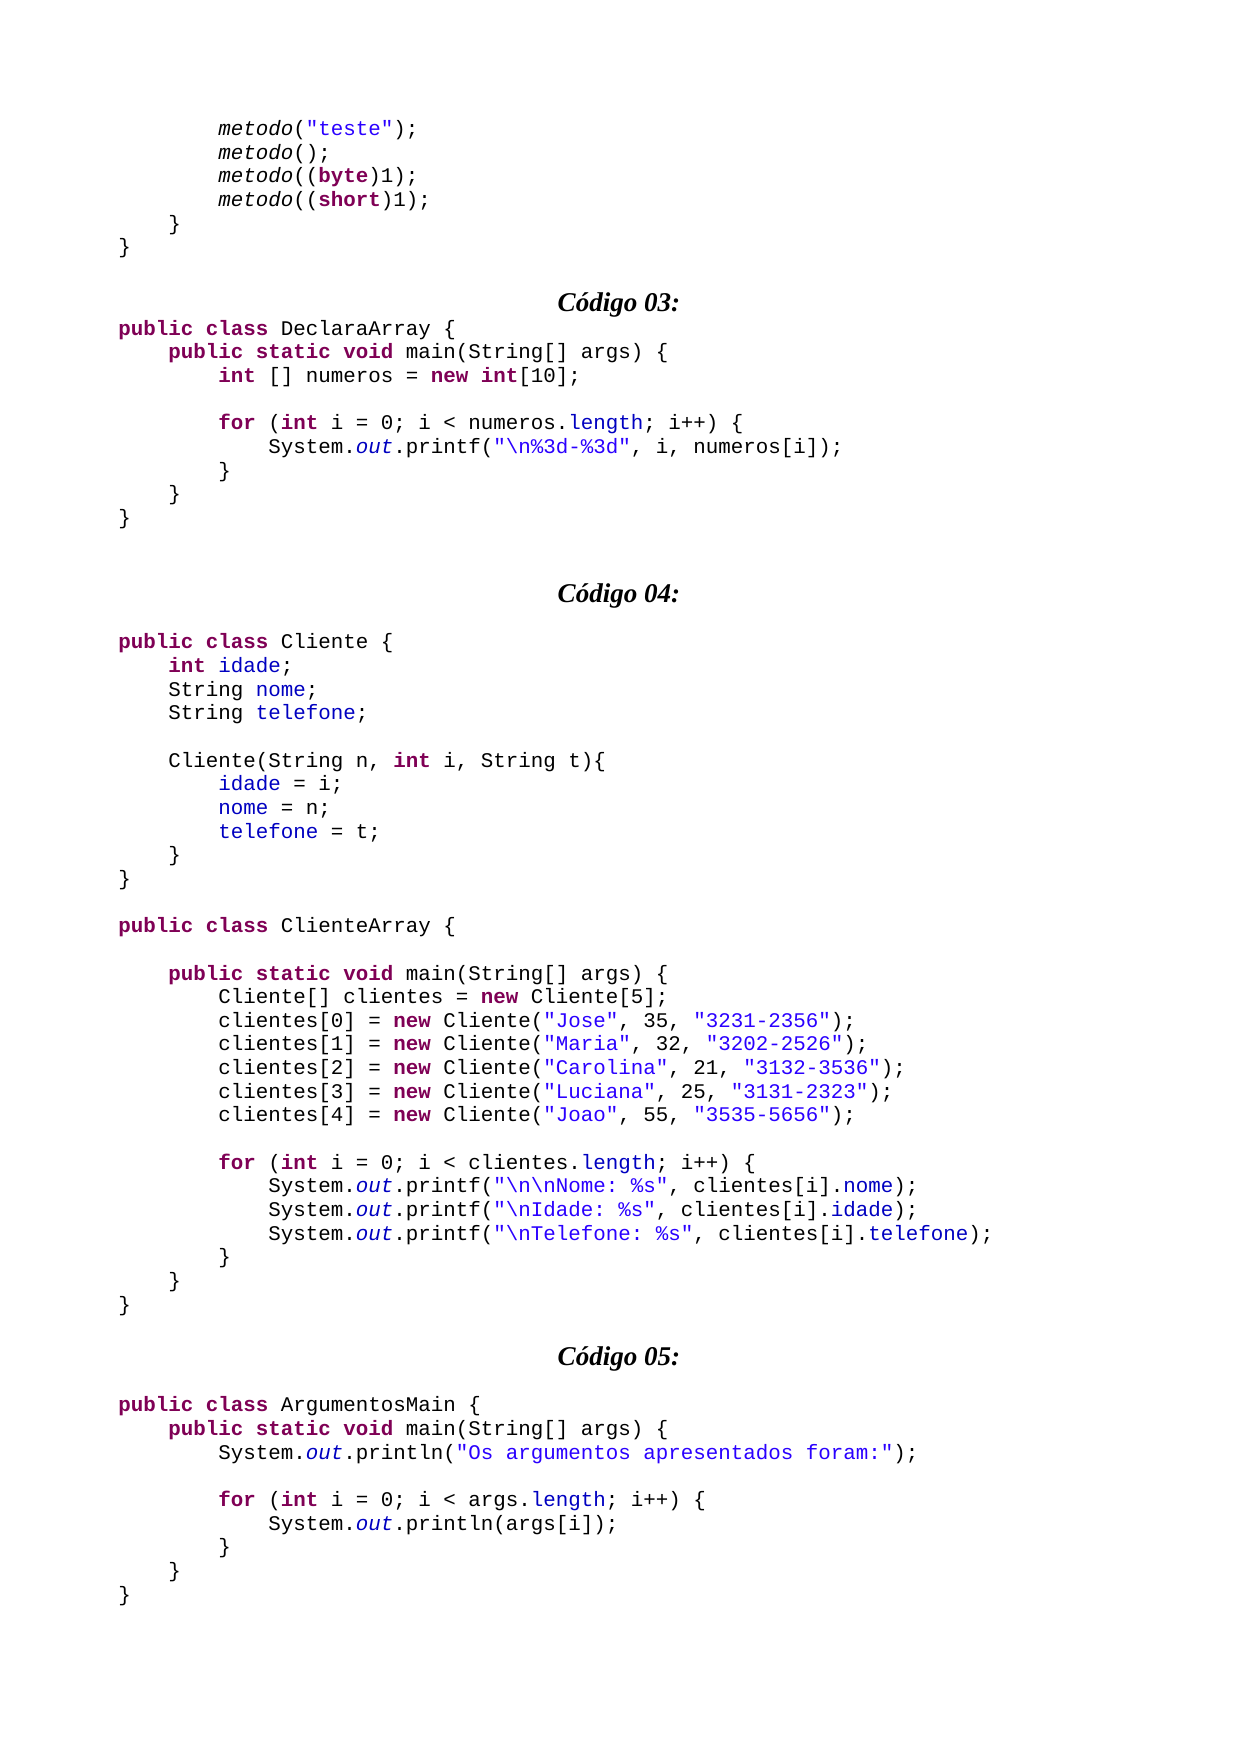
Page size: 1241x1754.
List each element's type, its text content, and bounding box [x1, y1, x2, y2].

text } [118, 459, 1122, 483]
text clientes[1] = new Cliente("Maria", 32, "3202-2526"); [118, 1033, 1122, 1057]
text public class Cliente { [118, 631, 1122, 655]
text nome = n; [118, 797, 1122, 821]
text } [118, 213, 1122, 236]
text System.out.printf("\nTelefone: %s", clientes[i].telefone); [118, 1223, 1122, 1246]
text } [118, 868, 1122, 892]
subtitle Código 05: [118, 1341, 1122, 1371]
text System.out.println("Os argumentos apresentados foram:"); [118, 1442, 1122, 1465]
text metodo((short)1); [118, 189, 1122, 213]
text clientes[2] = new Cliente("Carolina", 21, "3132-3536"); [118, 1057, 1122, 1081]
text System.out.printf("\n\nNome: %s", clientes[i].nome); [118, 1175, 1122, 1199]
text } [118, 844, 1122, 868]
text String telefone; [118, 702, 1122, 726]
text } [118, 1246, 1122, 1270]
text } [118, 1584, 1122, 1607]
text public class ClienteArray { [118, 915, 1122, 939]
text } [118, 1270, 1122, 1293]
text System.out.printf("\nIdade: %s", clientes[i].idade); [118, 1199, 1122, 1223]
text public static void main(String[] args) { [118, 1418, 1122, 1442]
text int idade; [118, 655, 1122, 679]
text } [118, 483, 1122, 507]
text for (int i = 0; i < args.length; i++) { [118, 1489, 1122, 1513]
text System.out.printf("\n%3d-%3d", i, numeros[i]); [118, 436, 1122, 459]
text for (int i = 0; i < numeros.length; i++) { [118, 412, 1122, 436]
text telefone = t; [118, 821, 1122, 844]
text int [] numeros = new int[10]; [118, 365, 1122, 389]
subtitle Código 03: [118, 288, 1122, 318]
text String nome; [118, 679, 1122, 702]
text clientes[0] = new Cliente("Jose", 35, "3231-2356"); [118, 1010, 1122, 1033]
text } [118, 236, 1122, 260]
text metodo("teste"); [118, 118, 1122, 142]
text } [118, 1560, 1122, 1584]
subtitle Código 04: [118, 578, 1122, 608]
text public static void main(String[] args) { [118, 341, 1122, 365]
text idade = i; [118, 773, 1122, 797]
text metodo((byte)1); [118, 165, 1122, 189]
text } [118, 1536, 1122, 1560]
text Cliente(String n, int i, String t){ [118, 750, 1122, 773]
text for (int i = 0; i < clientes.length; i++) { [118, 1152, 1122, 1175]
text clientes[3] = new Cliente("Luciana", 25, "3131-2323"); [118, 1081, 1122, 1104]
text metodo(); [118, 142, 1122, 165]
text clientes[4] = new Cliente("Joao", 55, "3535-5656"); [118, 1104, 1122, 1128]
text } [118, 507, 1122, 531]
text Cliente[] clientes = new Cliente[5]; [118, 986, 1122, 1010]
text } [118, 1293, 1122, 1317]
text public static void main(String[] args) { [118, 962, 1122, 986]
text System.out.println(args[i]); [118, 1513, 1122, 1536]
text public class ArgumentosMain { [118, 1394, 1122, 1418]
text public class DeclaraArray { [118, 318, 1122, 341]
